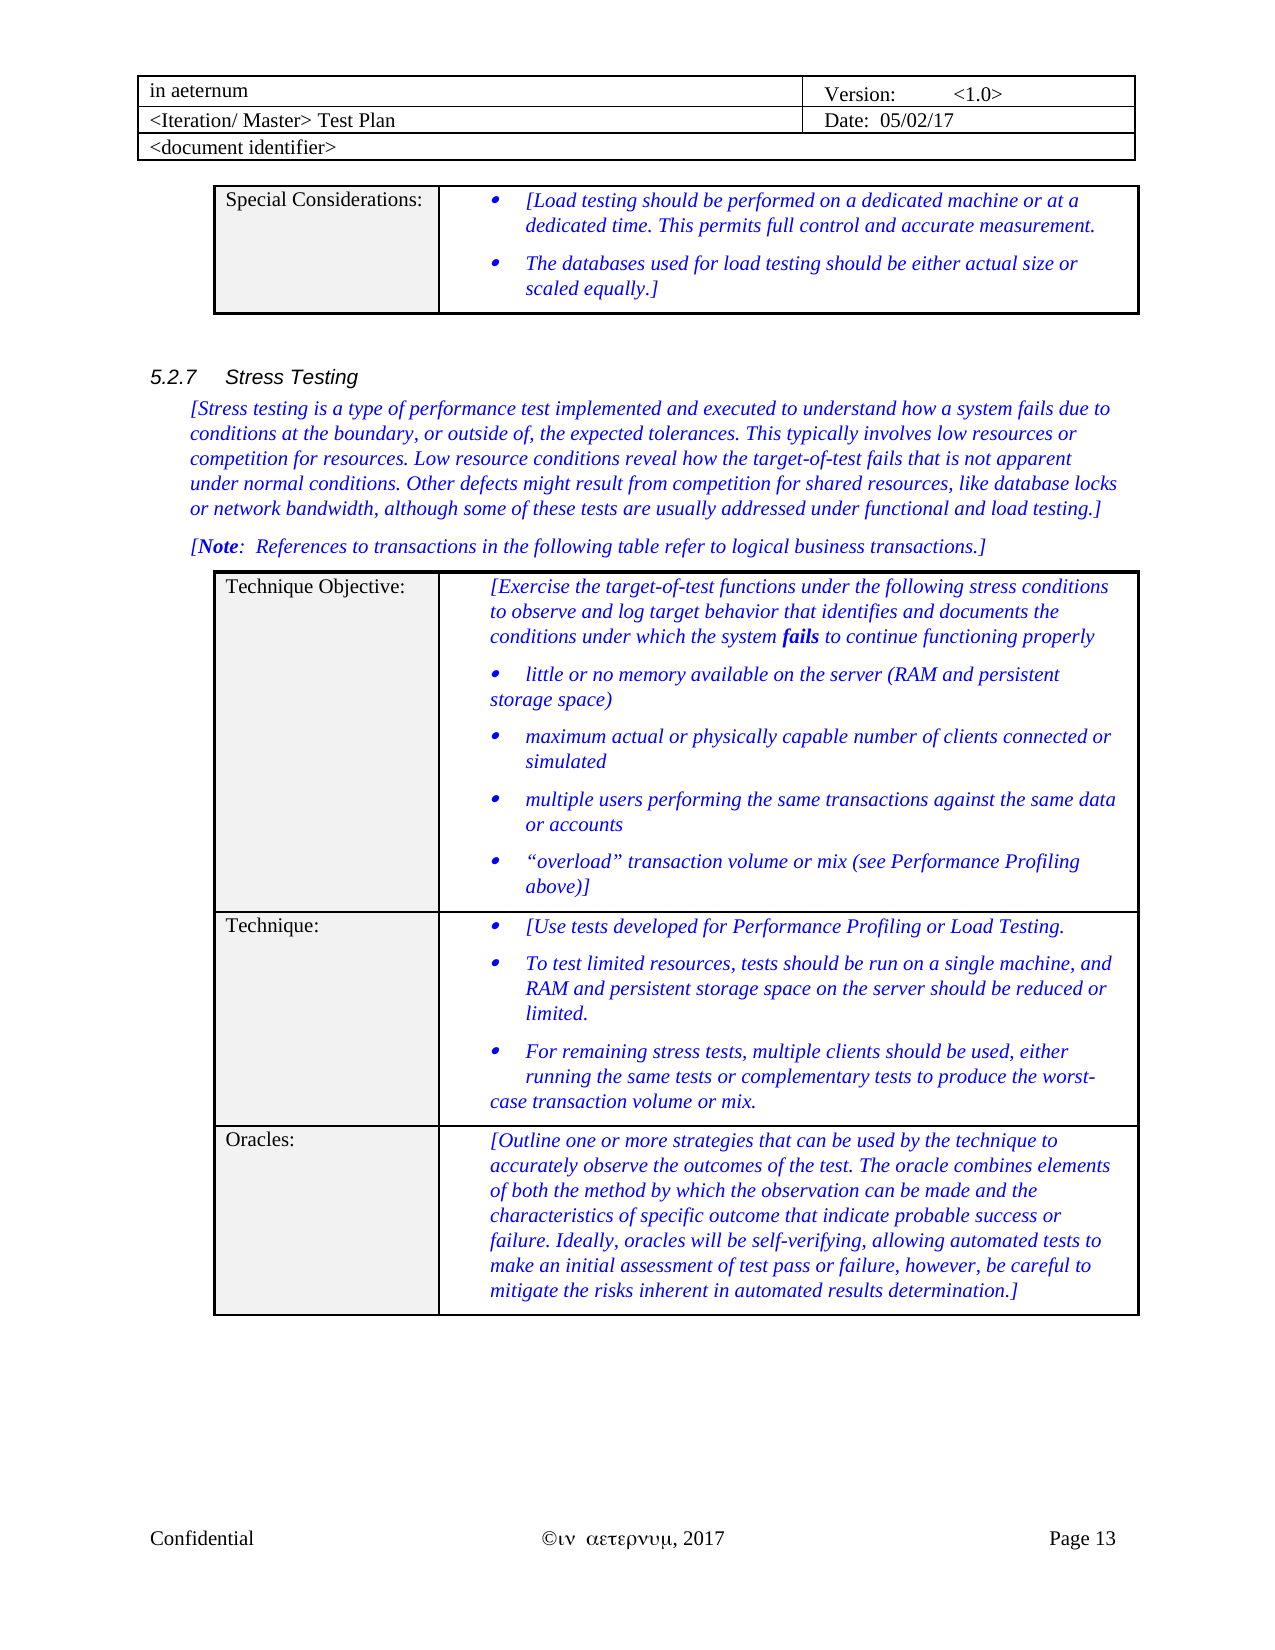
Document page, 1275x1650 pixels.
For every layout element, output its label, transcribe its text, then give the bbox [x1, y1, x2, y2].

table_cell [Outline one or more strategies that can be used by the technique to accurately observe the outcomes of the test. The oracle combines elements of both the method by which the observation can be made and the characteristics of specific outcome that indicate probable success or failure. Ideally, oracles will be self-verifying, allowing automated tests to make an initial assessment of test pass or failure, however, be careful to mitigate the risks inherent in automated results determination.] [440, 1127, 1137, 1314]
text [Note: References to transactions in the following table refer to logical business transactions.] [190, 533, 1125, 558]
table_cell Oracles: [216, 1127, 438, 1314]
table_cell  [Load testing should be performed on a dedicated machine or at a dedicated time. This permits full control and accurate measurement.  The databases used for load testing should be either actual size or scaled equally.] [440, 187, 1137, 312]
table_header [Exercise the target-of-test functions under the following stress conditions to observe and log target behavior that identifies and documents the conditions under which the system fails to continue functioning properly  little or no memory available on the server (RAM and persistent storage space)  maximum actual or physically capable number of clients connected or simulated  multiple users performing the same transactions against the same data or accounts  “overload” transaction volume or mix (see Performance Profiling above)] [440, 574, 1137, 911]
subtitle Stress Testing [150, 364, 1125, 389]
table_cell Technique: [216, 913, 438, 1125]
table_cell  [Use tests developed for Performance Profiling or Load Testing.  To test limited resources, tests should be run on a single machine, and RAM and persistent storage space on the server should be reduced or limited.  For remaining stress tests, multiple clients should be used, either running the same tests or complementary tests to produce the worst-case transaction volume or mix. [440, 913, 1137, 1125]
table_cell Special Considerations: [216, 187, 438, 312]
text [Stress testing is a type of performance test implemented and executed to understand how a system fails due to conditions at the boundary, or outside of, the expected tolerances. This typically involves low resources or competition for resources. Low resource conditions reveal how the target-of-test fails that is not apparent under normal conditions. Other defects might result from competition for shared resources, like database locks or network bandwidth, although some of these tests are usually addressed under functional and load testing.] [190, 395, 1125, 520]
table_header Technique Objective: [216, 574, 438, 911]
